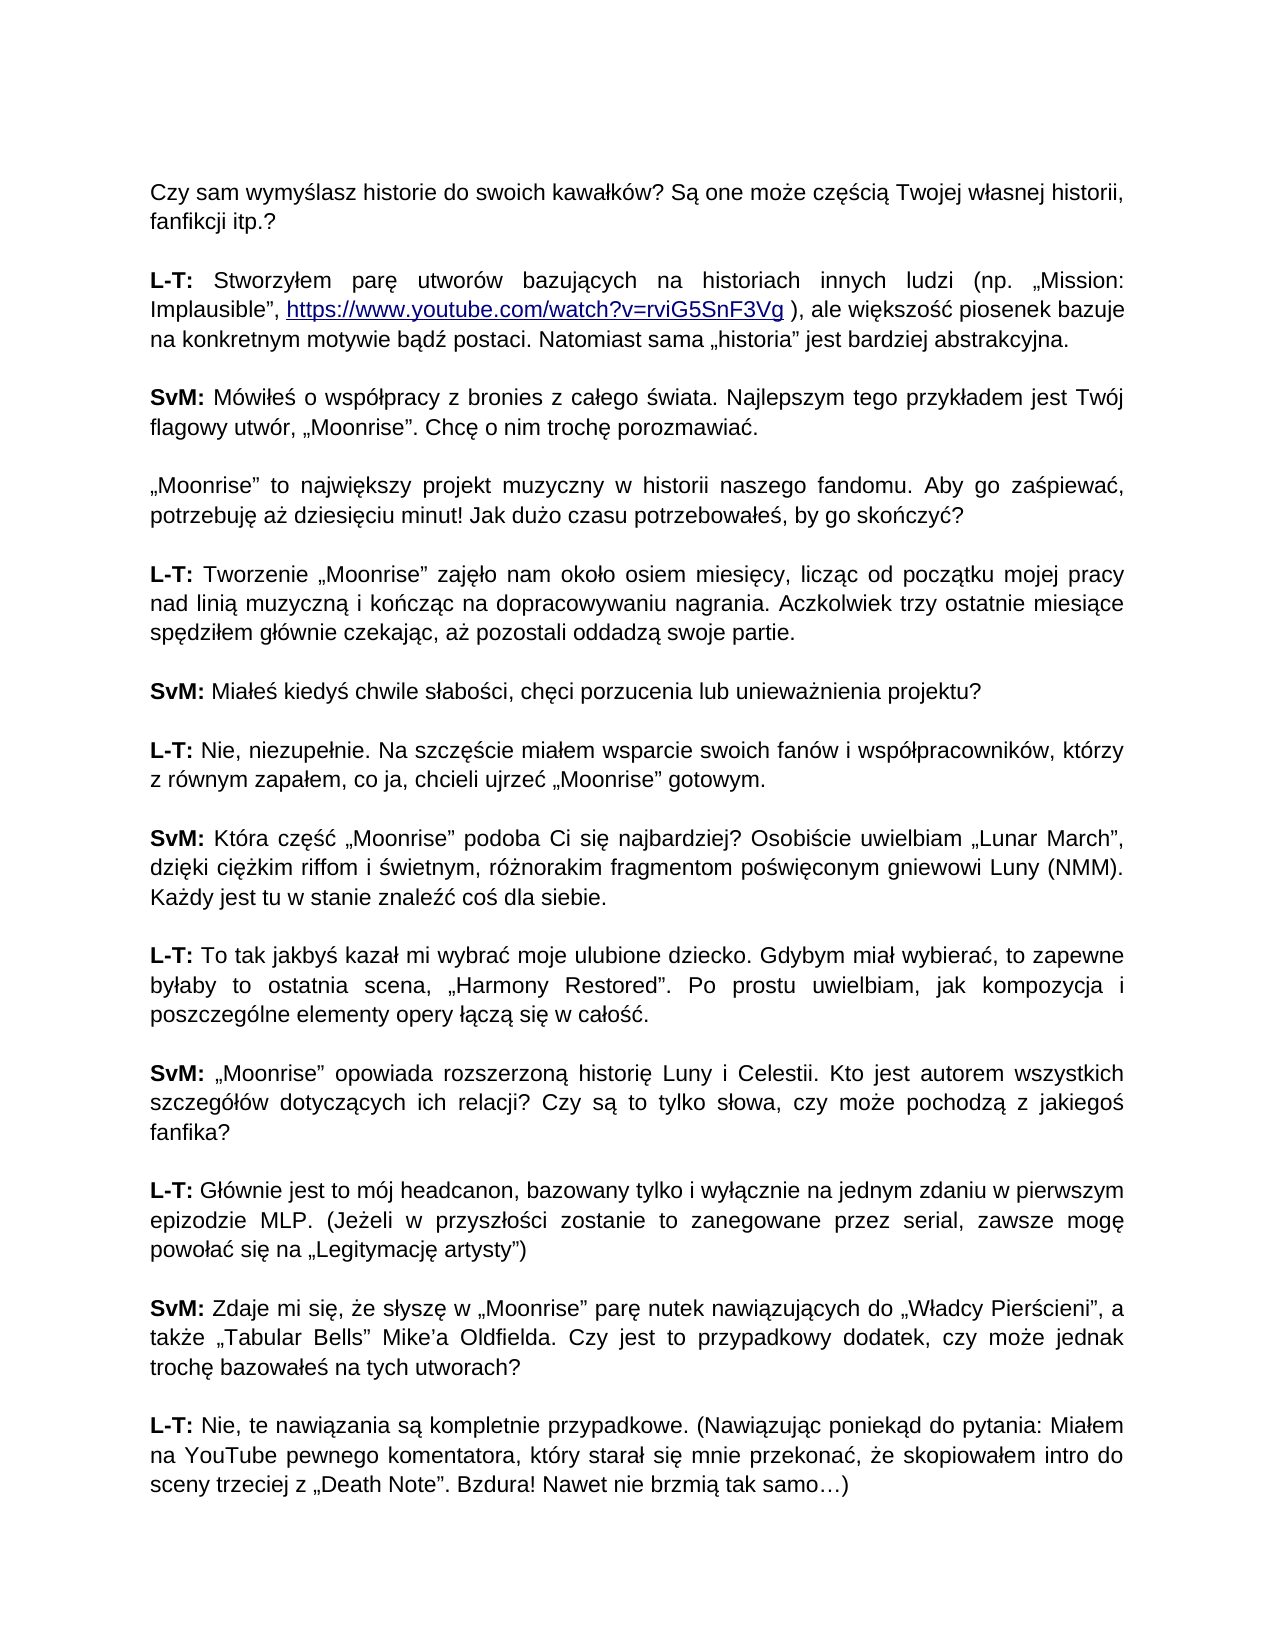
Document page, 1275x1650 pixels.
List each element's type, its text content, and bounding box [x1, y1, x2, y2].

text L-T: To tak jakbyś kazał mi wybrać moje ulubione dziecko. Gdybym miał wybierać, to zapewne byłaby to ostatnia scena, „Harmony Restored”. Po prostu uwielbiam, jak kompozycja i poszczególne elementy opery łączą się w całość. [150, 943, 1125, 1027]
text L-T: Tworzenie „Moonrise” zajęło nam około osiem miesięcy, licząc od początku mojej pracy nad linią muzyczną i kończąc na dopracowywaniu nagrania. Aczkolwiek trzy ostatnie miesiące spędziłem głównie czekając, aż pozostali oddadzą swoje partie. [150, 561, 1125, 646]
text L-T: Nie, niezupełnie. Na szczęście miałem wsparcie swoich fanów i współpracowników, którzy z równym zapałem, co ja, chcieli ujrzeć „Moonrise” gotowym. [150, 737, 1125, 792]
text L-T: Głównie jest to mój headcanon, bazowany tylko i wyłącznie na jednym zdaniu w pierwszym epizodzie MLP. (Jeżeli w przyszłości zostanie to zanegowane przez serial, zawsze mogę powołać się na „Legitymację artysty”) [150, 1178, 1125, 1262]
text „Moonrise” to największy projekt muzyczny w historii naszego fandomu. Aby go zaśpiewać, potrzebuję aż dziesięciu minut! Jak dużo czasu potrzebowałeś, by go skończyć? [150, 473, 1125, 528]
text L-T: Stworzyłem parę utworów bazujących na historiach innych ludzi (np. „Mission: Implausible”, https://www.youtube.com/watch?v=rviG5SnF3Vg ), ale większość piosenek bazuje na konkretnym motywie bądź postaci. Natomiast sama „historia” jest bardziej abstrakcyjna. [150, 267, 1125, 352]
text SvM: Mówiłeś o współpracy z bronies z całego świata. Najlepszym tego przykładem jest Twój flagowy utwór, „Moonrise”. Chcę o nim trochę porozmawiać. [150, 385, 1125, 440]
text SvM: „Moonrise” opowiada rozszerzoną historię Luny i Celestii. Kto jest autorem wszystkich szczegółów dotyczących ich relacji? Czy są to tylko słowa, czy może pochodzą z jakiegoś fanfika? [150, 1061, 1125, 1145]
text L-T: Nie, te nawiązania są kompletnie przypadkowe. (Nawiązując poniekąd do pytania: Miałem na YouTube pewnego komentatora, który starał się mnie przekonać, że skopiowałem intro do sceny trzeciej z „Death Note”. Bzdura! Nawet nie brzmią tak samo…) [150, 1413, 1125, 1497]
text SvM: Która część „Moonrise” podoba Ci się najbardziej? Osobiście uwielbiam „Lunar March”, dzięki ciężkim riffom i świetnym, różnorakim fragmentom poświęconym gniewowi Luny (NMM). Każdy jest tu w stanie znaleźć coś dla siebie. [150, 826, 1125, 910]
text SvM: Zdaje mi się, że słyszę w „Moonrise” parę nutek nawiązujących do „Władcy Pierścieni”, a także „Tabular Bells” Mike’a Oldfielda. Czy jest to przypadkowy dodatek, czy może jednak trochę bazowałeś na tych utworach? [150, 1296, 1125, 1380]
text SvM: Miałeś kiedyś chwile słabości, chęci porzucenia lub unieważnienia projektu? [150, 679, 1125, 704]
text Czy sam wymyślasz historie do swoich kawałków? Są one może częścią Twojej własnej historii, fanfikcji itp.? [150, 179, 1125, 234]
